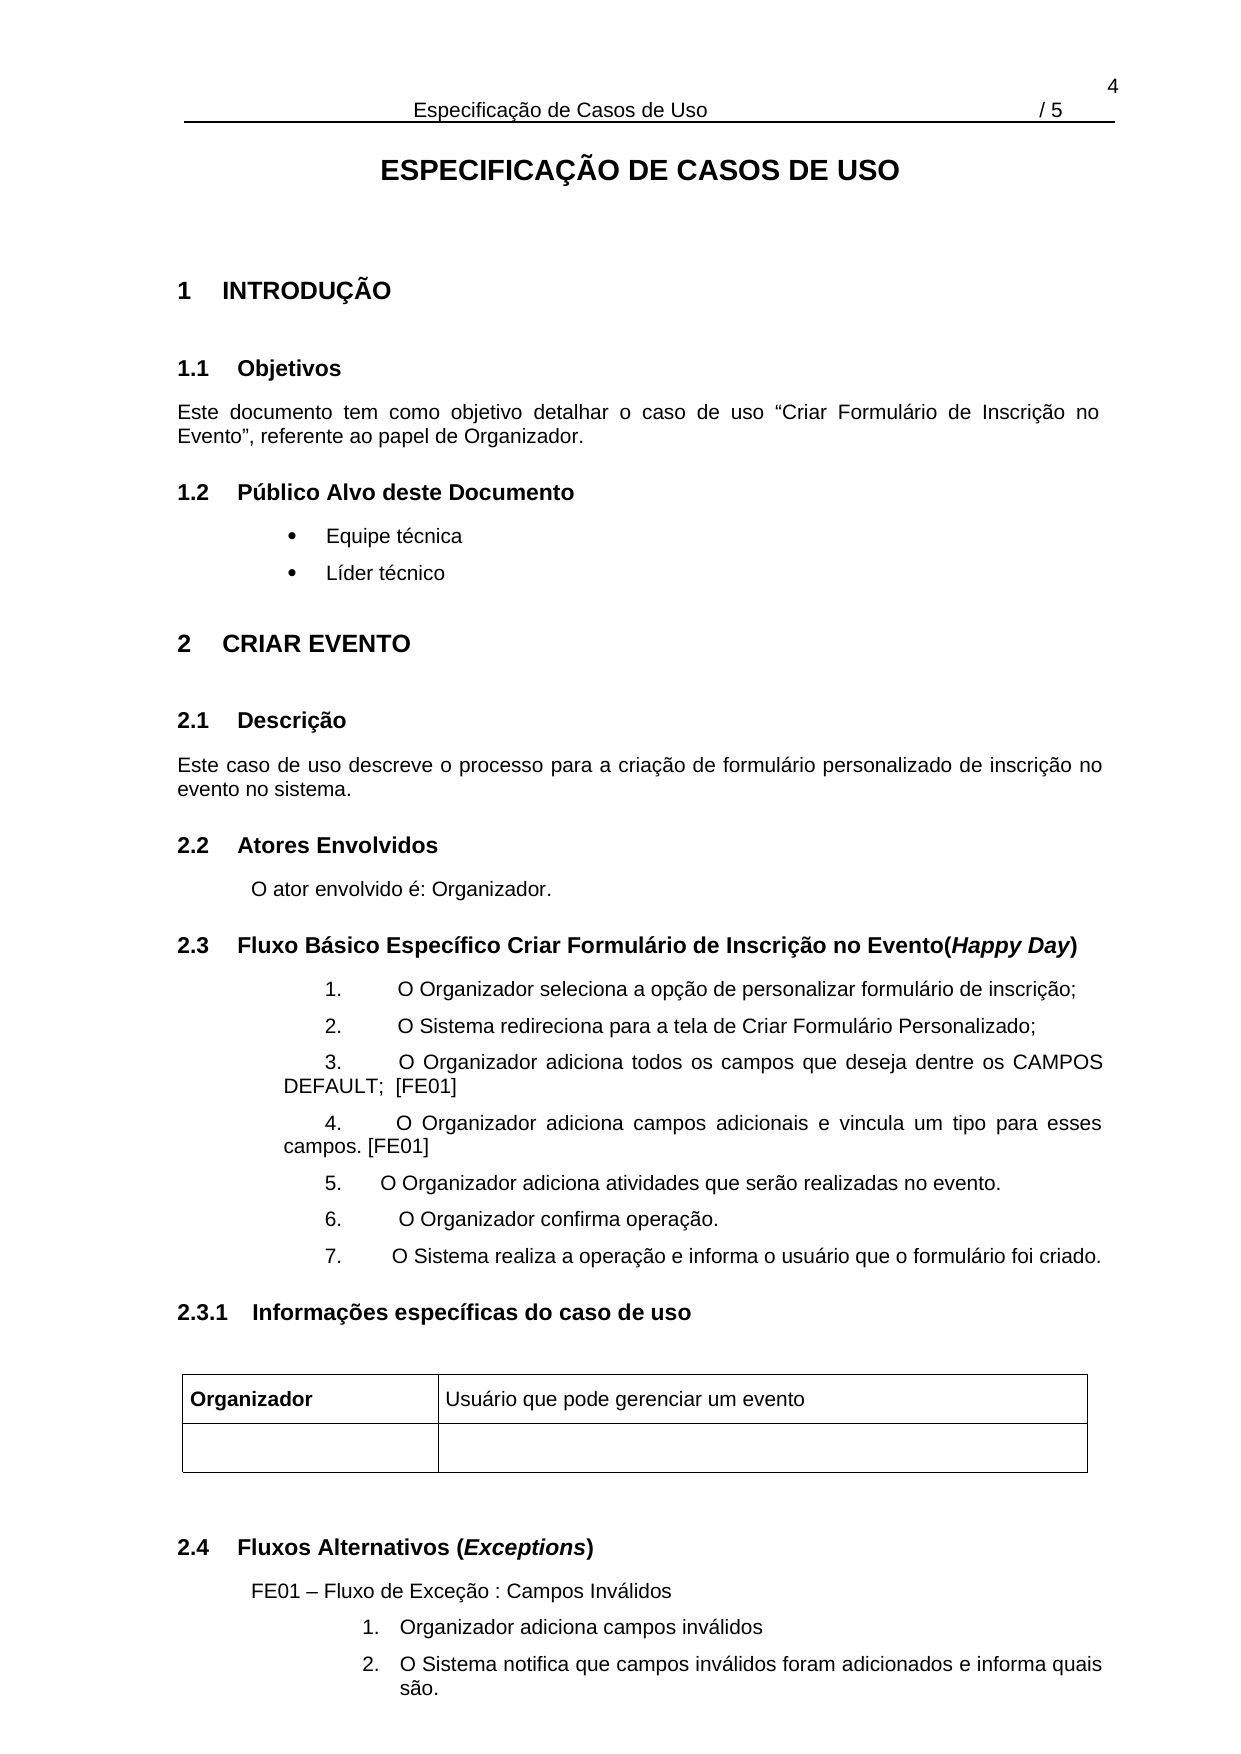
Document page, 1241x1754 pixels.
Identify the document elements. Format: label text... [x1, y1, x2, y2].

subtitle Informações específicas do caso de uso [177, 1299, 1104, 1325]
subtitle Objetivos [177, 355, 1104, 381]
text Este documento tem como objetivo detalhar o caso de uso “Criar Formulário de Inscrição no Evento”, referente ao papel de Organizador. [177, 400, 1099, 448]
table_cell [439, 1424, 1087, 1472]
subtitle Público Alvo deste Documento [177, 479, 1104, 505]
list O Organizador adiciona campos adicionais e vincula um tipo para esses campos. [FE01] [251, 1110, 1104, 1158]
table_cell [183, 1424, 438, 1472]
text FE01 – Fluxo de Exceção : Campos Inválidos [177, 1579, 1104, 1603]
list O Organizador confirma operação. [251, 1207, 1104, 1231]
list O Organizador adiciona atividades que serão realizadas no evento. [251, 1171, 1104, 1195]
subtitle Introdução [177, 276, 1104, 305]
table_header Usuário que pode gerenciar um evento [439, 1375, 1087, 1423]
list O Sistema redireciona para a tela de Criar Formulário Personalizado; [251, 1013, 1104, 1037]
list O Sistema realiza a operação e informa o usuário que o formulário foi criado. [251, 1244, 1104, 1268]
list Organizador adiciona campos inválidos [362, 1615, 1104, 1639]
subtitle Atores Envolvidos [177, 832, 1104, 858]
list Líder técnico [214, 561, 1104, 585]
text Especificação de casos de uso [177, 153, 1104, 186]
text Este caso de uso descreve o processo para a criação de formulário personalizado de inscrição no evento no sistema. [177, 752, 1103, 800]
subtitle Fluxos Alternativos (Exceptions) [177, 1533, 1104, 1560]
list O Sistema notifica que campos inválidos foram adicionados e informa quais são. [362, 1652, 1104, 1699]
text O ator envolvido é: Organizador. [177, 877, 1104, 901]
list O Organizador seleciona a opção de personalizar formulário de inscrição; [251, 977, 1104, 1001]
subtitle Descrição [177, 707, 1104, 734]
list O Organizador adiciona todos os campos que deseja dentre os CAMPOS DEFAULT; [FE01] [251, 1050, 1104, 1098]
table_header Organizador [183, 1375, 438, 1423]
subtitle Fluxo Básico Específico Criar Formulário de Inscrição no Evento(Happy Day) [177, 932, 1104, 958]
list Equipe técnica [214, 524, 1104, 548]
subtitle Criar evento [177, 628, 1104, 657]
